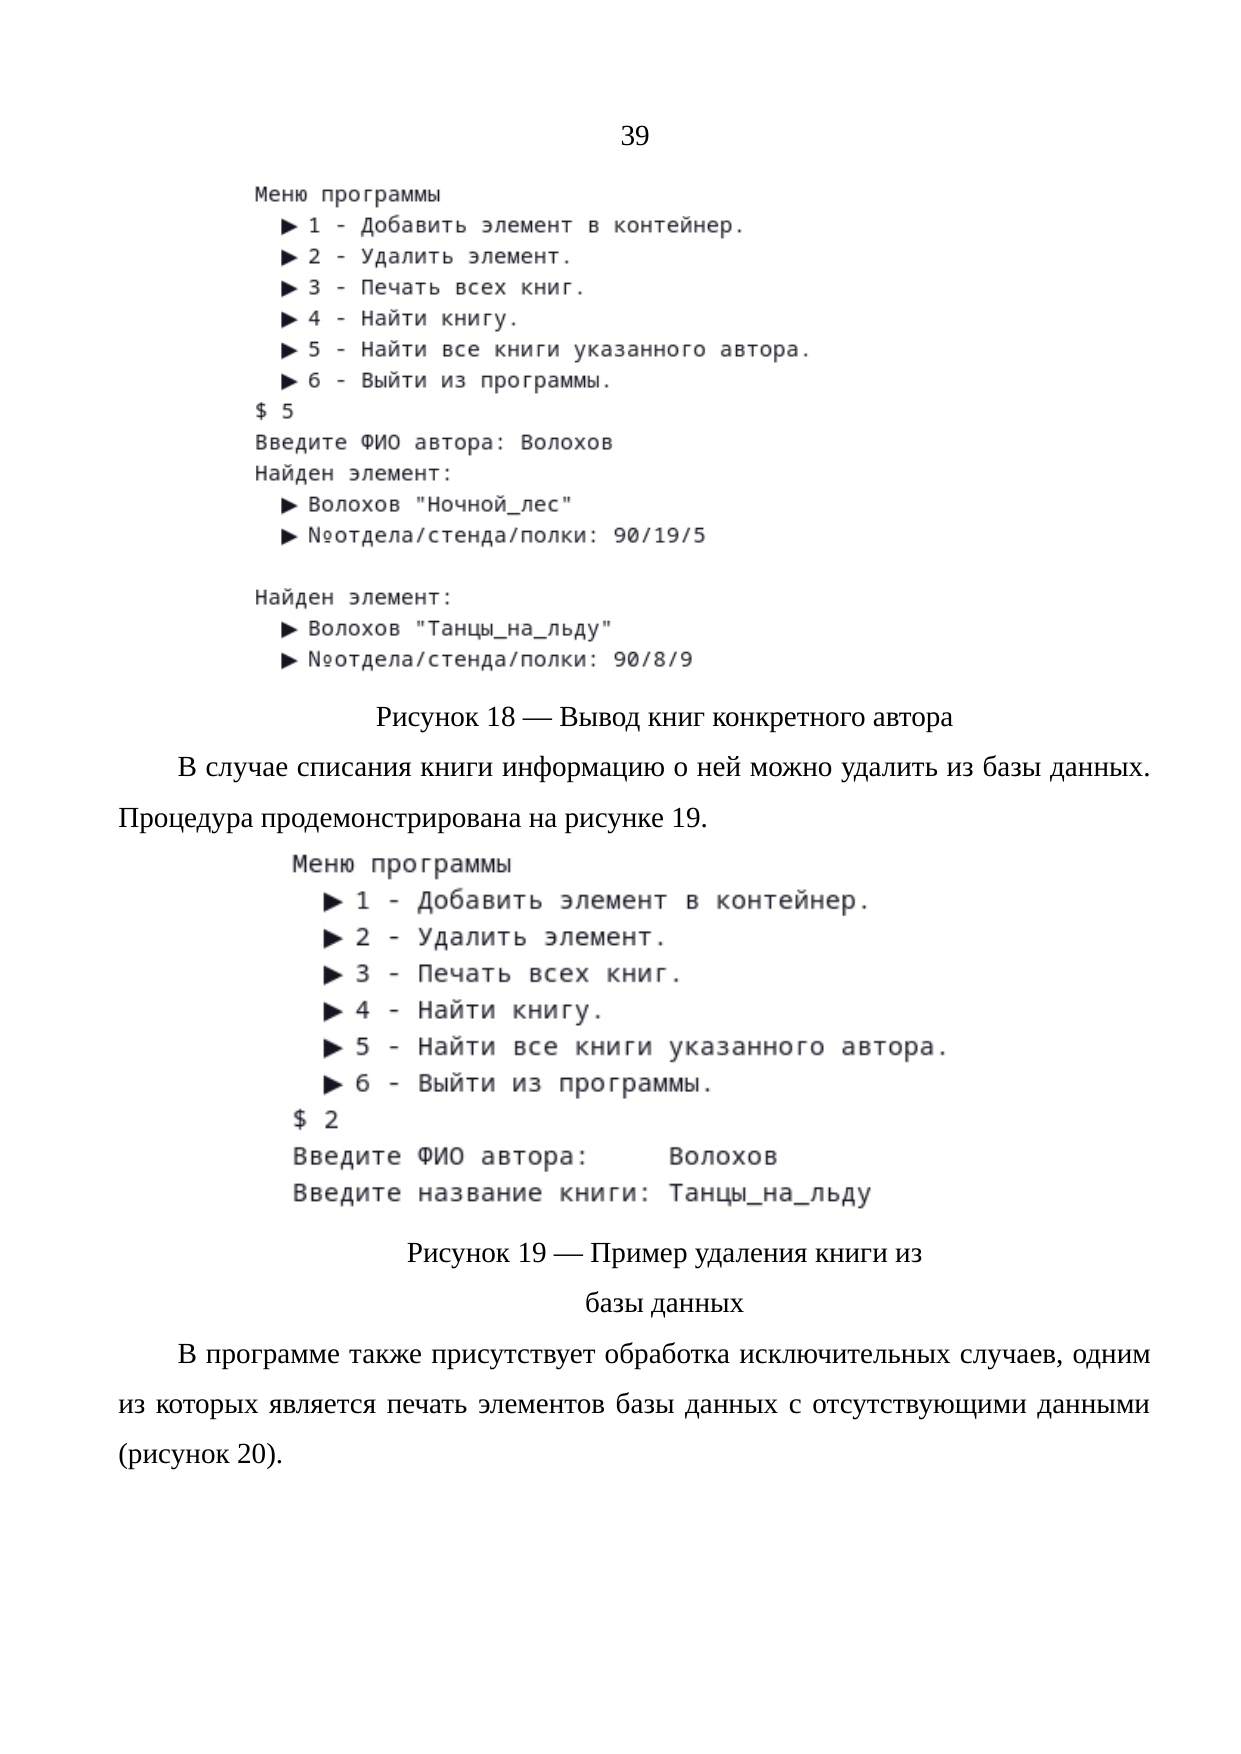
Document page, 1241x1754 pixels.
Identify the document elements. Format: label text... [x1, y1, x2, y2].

text В случае списания книги информацию о ней можно удалить из базы данных. Процедура продемонстрирована на рисунке 8.6. [118, 749, 1152, 833]
picture [255, 181, 1074, 683]
picture [291, 850, 1038, 1219]
text Рисунок 8.6 — Пример удаления книги из базы данных [396, 1219, 933, 1319]
text В программе также присутствует обработка исключительных случаев, одним из которых является печать элементов базы данных с отсутствующими данными (рисунок 8.7). [118, 1336, 1152, 1470]
text Рисунок 8.5 — Вывод книг конкретного автора [318, 683, 1011, 733]
